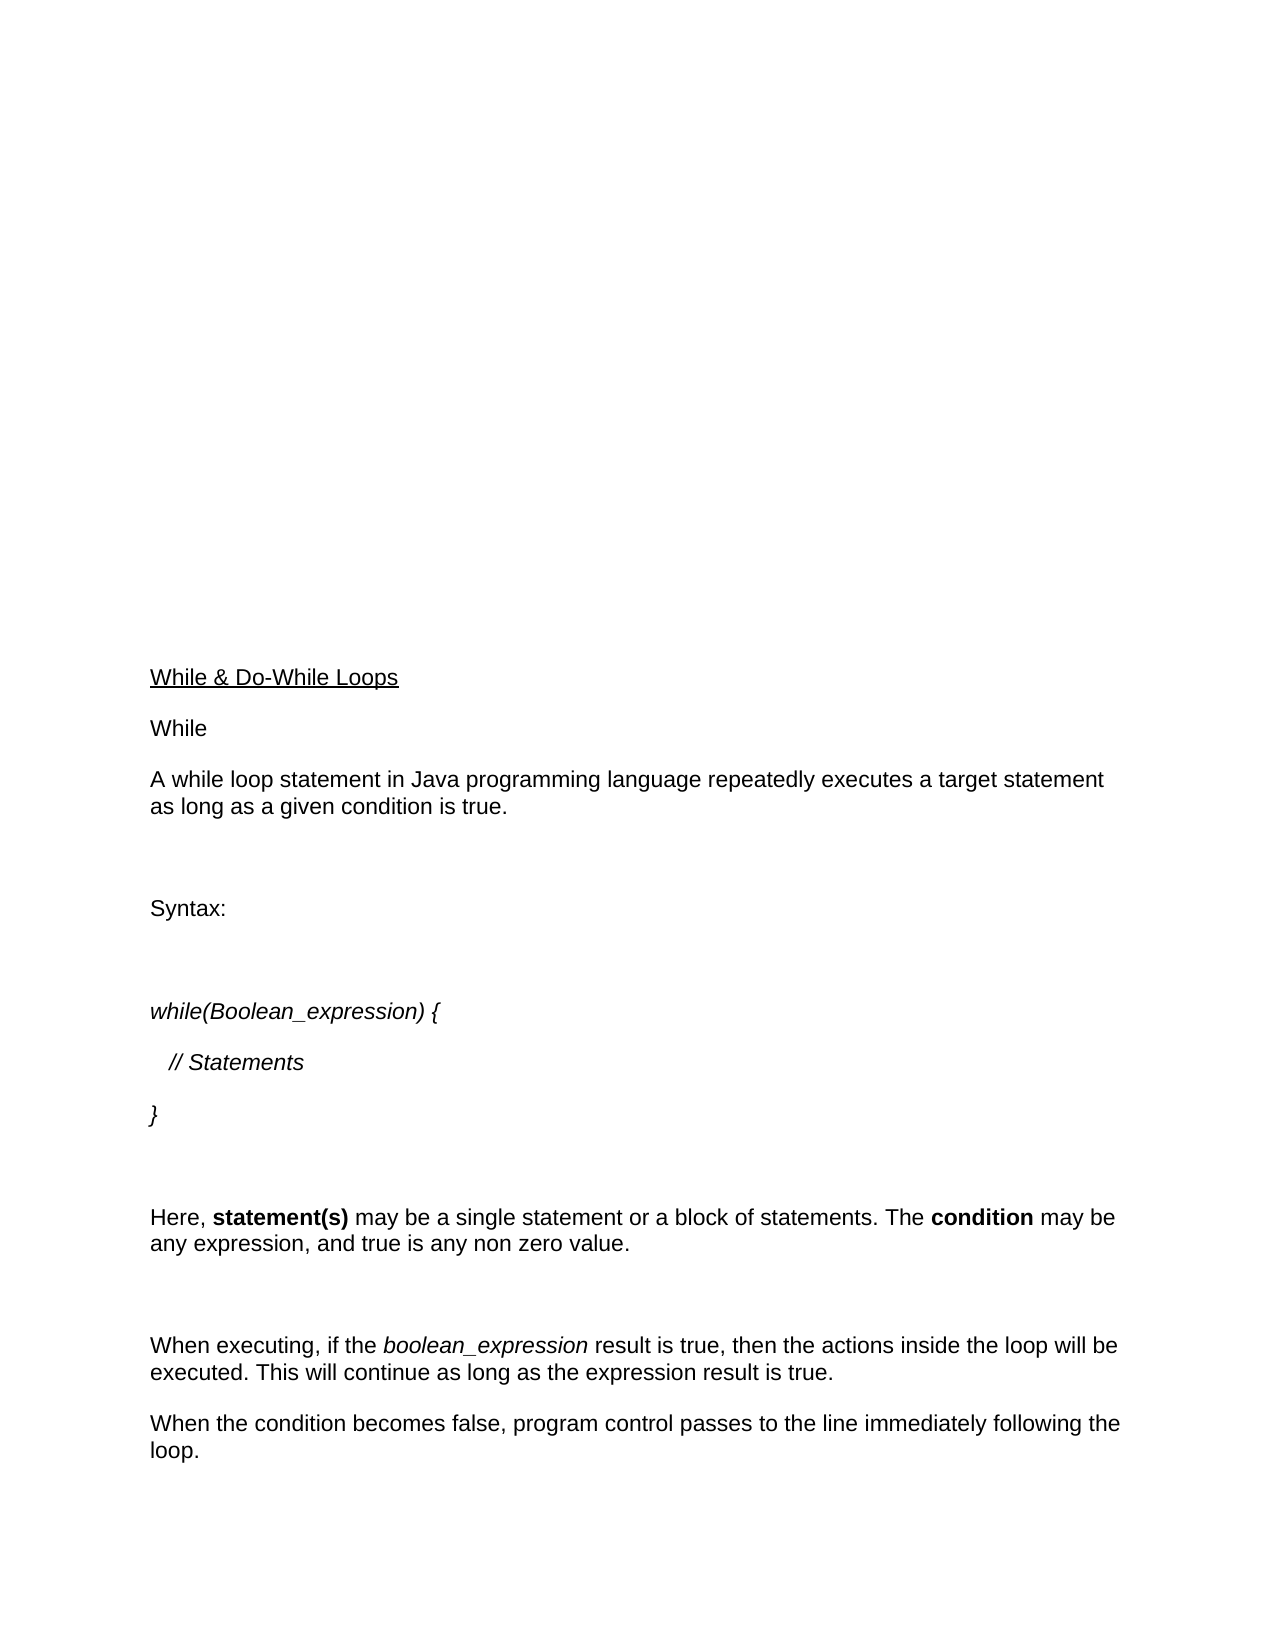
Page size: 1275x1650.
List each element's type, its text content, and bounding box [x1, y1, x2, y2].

text while(Boolean_expression) { [150, 998, 1125, 1024]
text While [150, 715, 1125, 741]
text Syntax: [150, 895, 1125, 922]
text When executing, if the boolean_expression result is true, then the actions inside the loop will be executed. This will continue as long as the expression result is true. [150, 1332, 1125, 1385]
text When the condition becomes false, program control passes to the line immediately following the loop. [150, 1410, 1125, 1463]
text While & Do-While Loops [150, 663, 1125, 690]
text Here, statement(s) may be a single statement or a block of statements. The condition may be any expression, and true is any non zero value. [150, 1203, 1125, 1256]
text A while loop statement in Java programming language repeatedly executes a target statement as long as a given condition is true. [150, 766, 1125, 819]
text } [150, 1101, 1125, 1127]
text // Statements [150, 1049, 1125, 1076]
